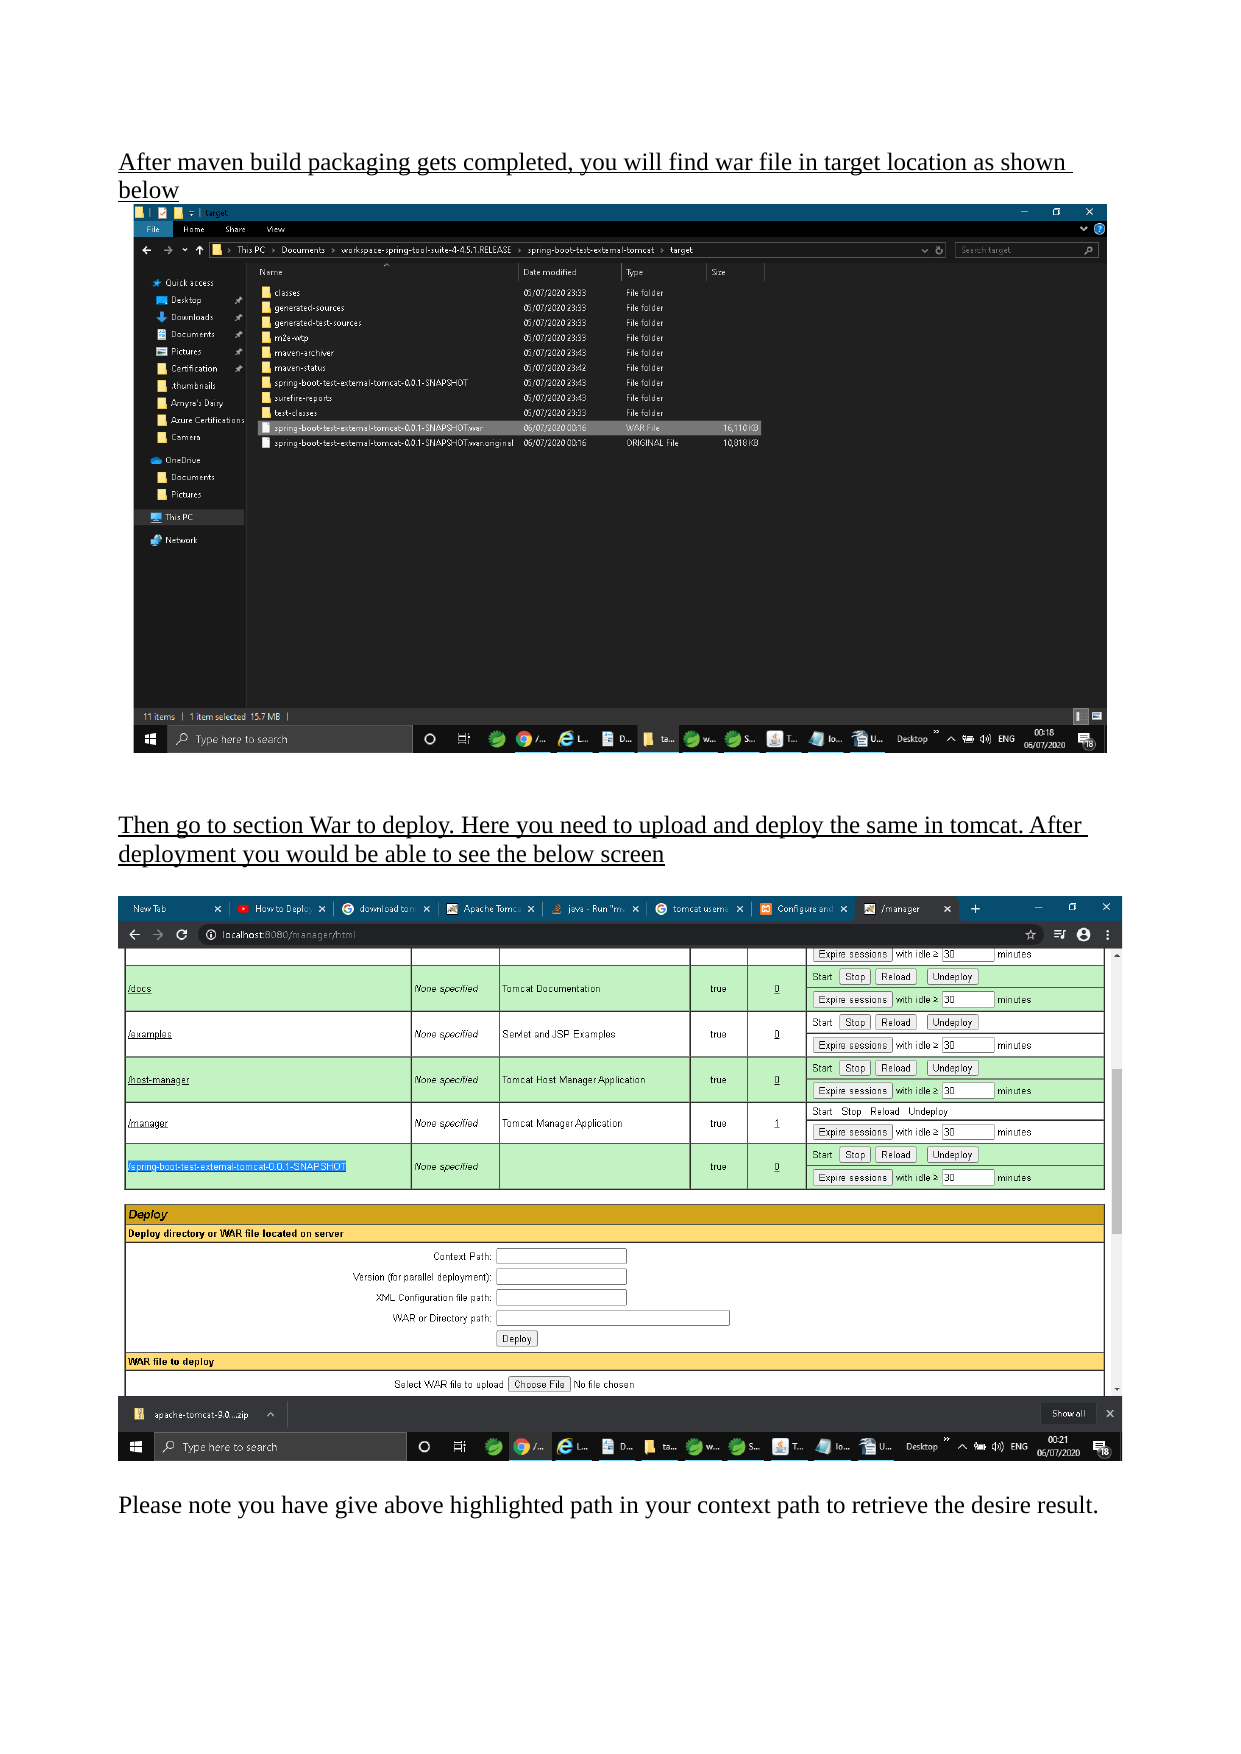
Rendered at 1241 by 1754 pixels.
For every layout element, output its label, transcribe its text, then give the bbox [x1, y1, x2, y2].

picture [133, 222, 1107, 753]
picture [448, 904, 457, 914]
picture [175, 208, 182, 218]
picture [238, 904, 248, 912]
text Please note you have give above highlighted path in your context path to retrieve the desire result. [118, 1490, 1122, 1518]
picture [136, 207, 143, 217]
picture [761, 904, 771, 914]
text After maven build packaging gets completed, you will find war file in target location as shown below [118, 147, 1122, 204]
picture [159, 208, 166, 218]
picture [343, 904, 353, 914]
picture [656, 904, 666, 914]
text Then go to section War to deploy. Here you need to upload and deploy the same in tomcat. After deployment you would be able to see the below screen [118, 810, 1122, 868]
picture [118, 896, 1123, 1461]
